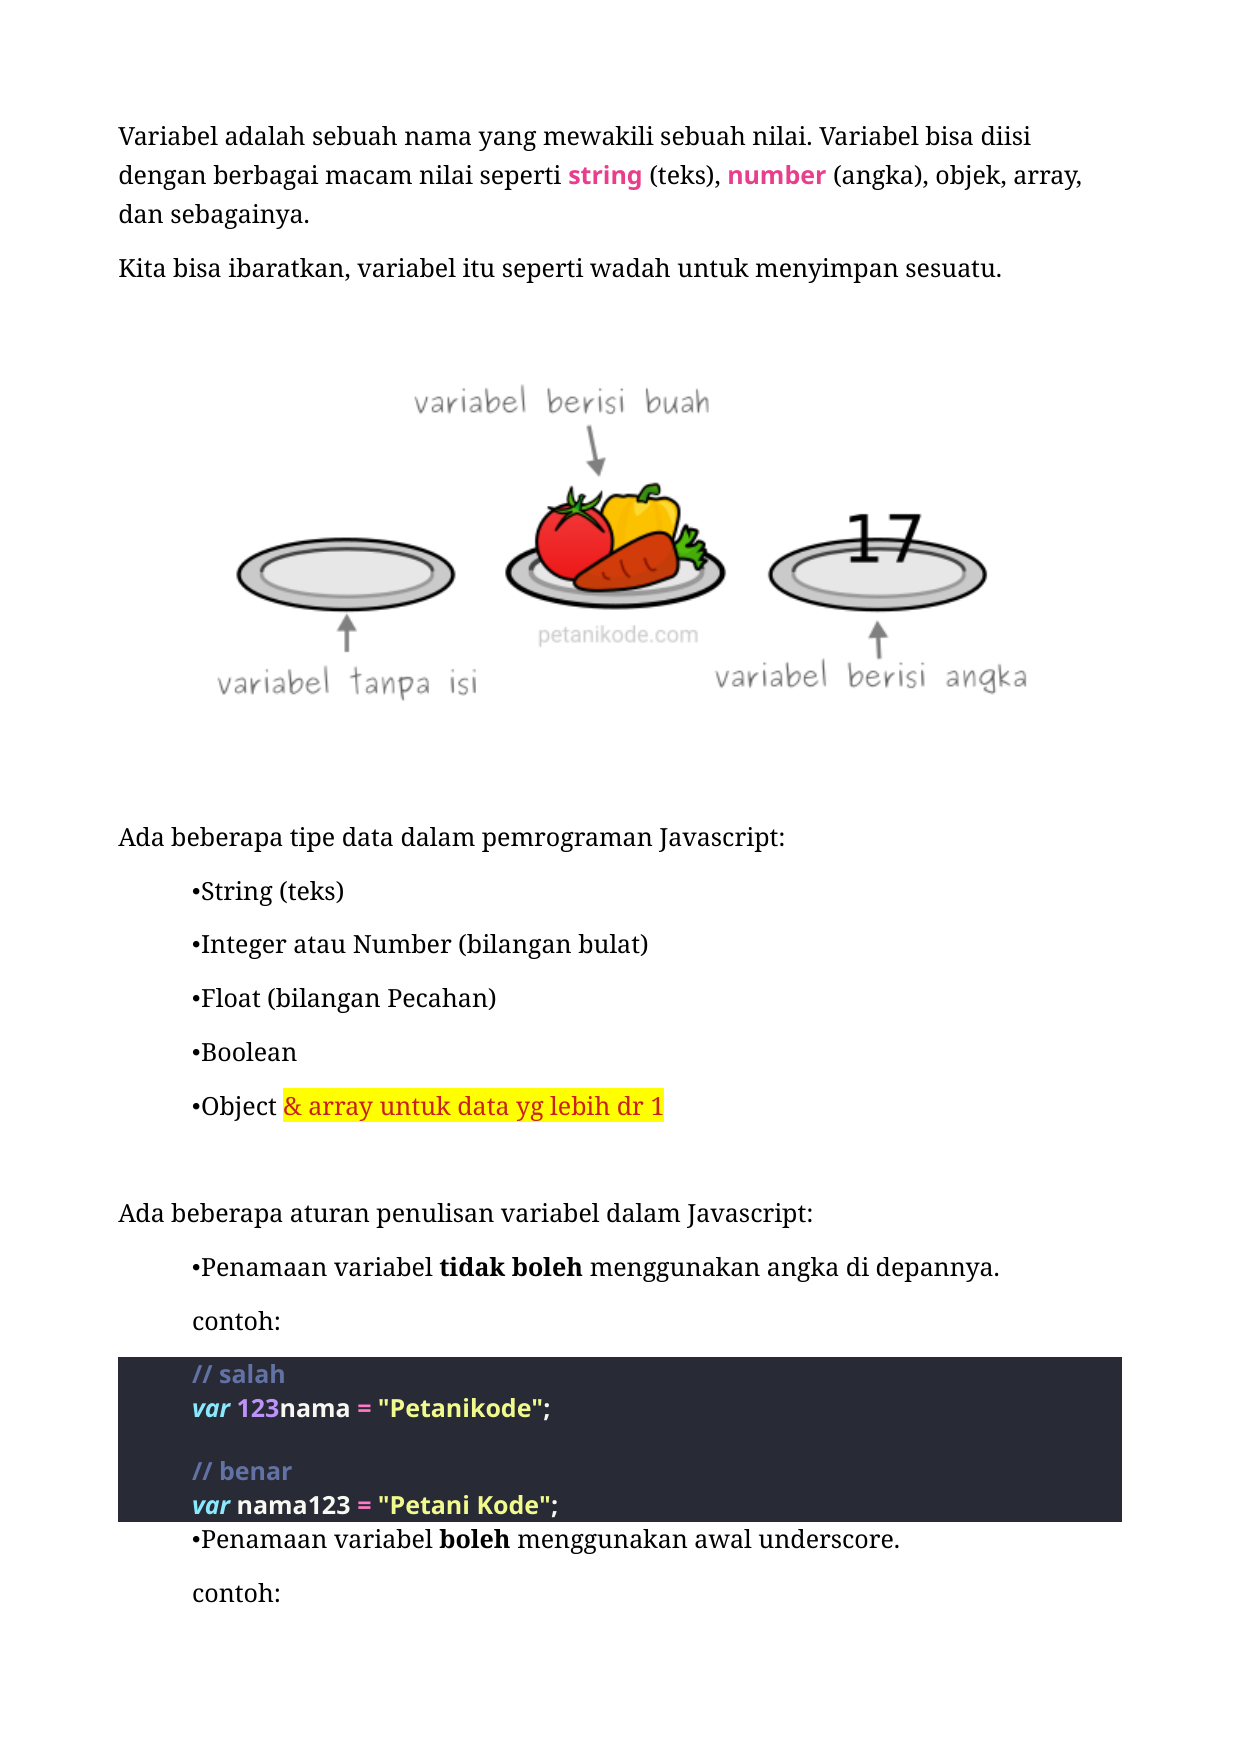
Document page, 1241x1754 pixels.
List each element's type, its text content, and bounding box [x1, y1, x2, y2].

list var 123nama = "Petanikode"; [118, 1391, 1122, 1425]
text Variabel adalah sebuah nama yang mewakili sebuah nilai. Variabel bisa diisi dengan berbagai macam nilai seperti string (teks), number (angka), objek, array, dan sebagainya. [118, 118, 1122, 231]
text Ada beberapa aturan penulisan variabel dalam Javascript: [118, 1196, 1122, 1230]
list contoh: [118, 1575, 1122, 1609]
text Kita bisa ibaratkan, variabel itu seperti wadah untuk menyimpan sesuatu. [118, 250, 1122, 284]
list Boolean [118, 1034, 1122, 1069]
list contoh: [118, 1303, 1122, 1337]
list Object & array untuk data yg lebih dr 1 [118, 1088, 1122, 1122]
list // salah [118, 1357, 1122, 1391]
list Integer atau Number (bilangan bulat) [118, 927, 1122, 961]
text Ada beberapa tipe data dalam pemrograman Javascript: [118, 819, 1122, 854]
list String (teks) [118, 873, 1122, 907]
list var nama123 = "Petani Kode"; [118, 1488, 1122, 1522]
list Penamaan variabel tidak boleh menggunakan angka di depannya. [118, 1249, 1122, 1284]
list Penamaan variabel boleh menggunakan awal underscore. [118, 1522, 1122, 1556]
picture [118, 303, 1106, 801]
list Float (bilangan Pecahan) [118, 981, 1122, 1015]
list // benar [118, 1453, 1122, 1488]
